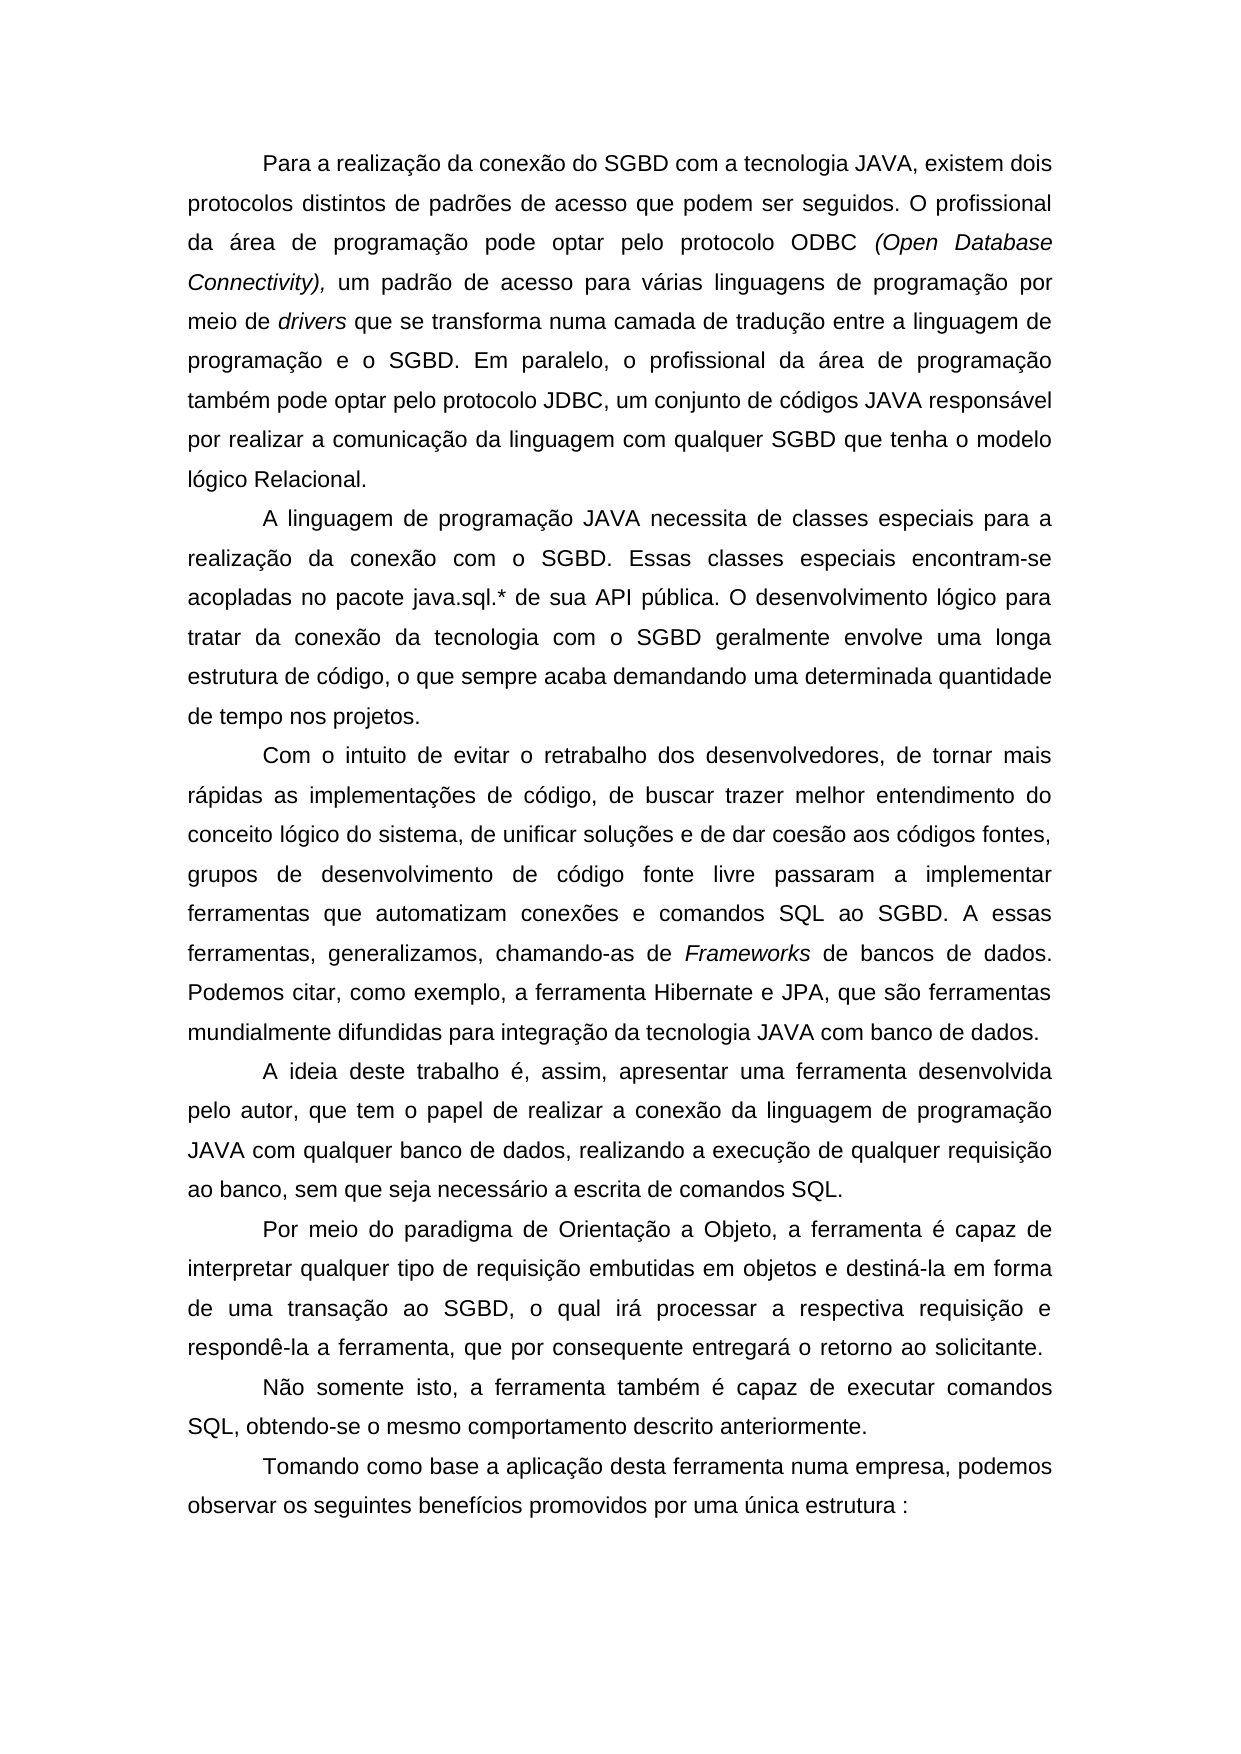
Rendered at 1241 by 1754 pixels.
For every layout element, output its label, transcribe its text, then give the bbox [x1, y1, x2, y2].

list A linguagem de programação JAVA necessita de classes especiais para a realização da conexão com o SGBD. Essas classes especiais encontram-se acopladas no pacote java.sql.* de sua API pública. O desenvolvimento lógico para tratar da conexão da tecnologia com o SGBD geralmente envolve uma longa estrutura de código, o que sempre acaba demandando uma determinada quantidade de tempo nos projetos. [187, 505, 1053, 729]
list A ideia deste trabalho é, assim, apresentar uma ferramenta desenvolvida pelo autor, que tem o papel de realizar a conexão da linguagem de programação JAVA com qualquer banco de dados, realizando a execução de qualquer requisição ao banco, sem que seja necessário a escrita de comandos SQL. [187, 1058, 1053, 1203]
list Tomando como base a aplicação desta ferramenta numa empresa, podemos observar os seguintes benefícios promovidos por uma única estrutura : [187, 1453, 1053, 1519]
list Por meio do paradigma de Orientação a Objeto, a ferramenta é capaz de interpretar qualquer tipo de requisição embutidas em objetos e destiná-la em forma de uma transação ao SGBD, o qual irá processar a respectiva requisição e respondê-la a ferramenta, que por consequente entregará o retorno ao solicitante. Não somente isto, a ferramenta também é capaz de executar comandos SQL, obtendo-se o mesmo comportamento descrito anteriormente. [187, 1216, 1053, 1440]
list Com o intuito de evitar o retrabalho dos desenvolvedores, de tornar mais rápidas as implementações de código, de buscar trazer melhor entendimento do conceito lógico do sistema, de unificar soluções e de dar coesão aos códigos fontes, grupos de desenvolvimento de código fonte livre passaram a implementar ferramentas que automatizam conexões e comandos SQL ao SGBD. A essas ferramentas, generalizamos, chamando-as de Frameworks de bancos de dados. Podemos citar, como exemplo, a ferramenta Hibernate e JPA, que são ferramentas mundialmente difundidas para integração da tecnologia JAVA com banco de dados. [187, 742, 1053, 1045]
list Para a realização da conexão do SGBD com a tecnologia JAVA, existem dois protocolos distintos de padrões de acesso que podem ser seguidos. O profissional da área de programação pode optar pelo protocolo ODBC (Open Database Connectivity), um padrão de acesso para várias linguagens de programação por meio de drivers que se transforma numa camada de tradução entre a linguagem de programação e o SGBD. Em paralelo, o profissional da área de programação também pode optar pelo protocolo JDBC, um conjunto de códigos JAVA responsável por realizar a comunicação da linguagem com qualquer SGBD que tenha o modelo lógico Relacional. [187, 150, 1053, 492]
